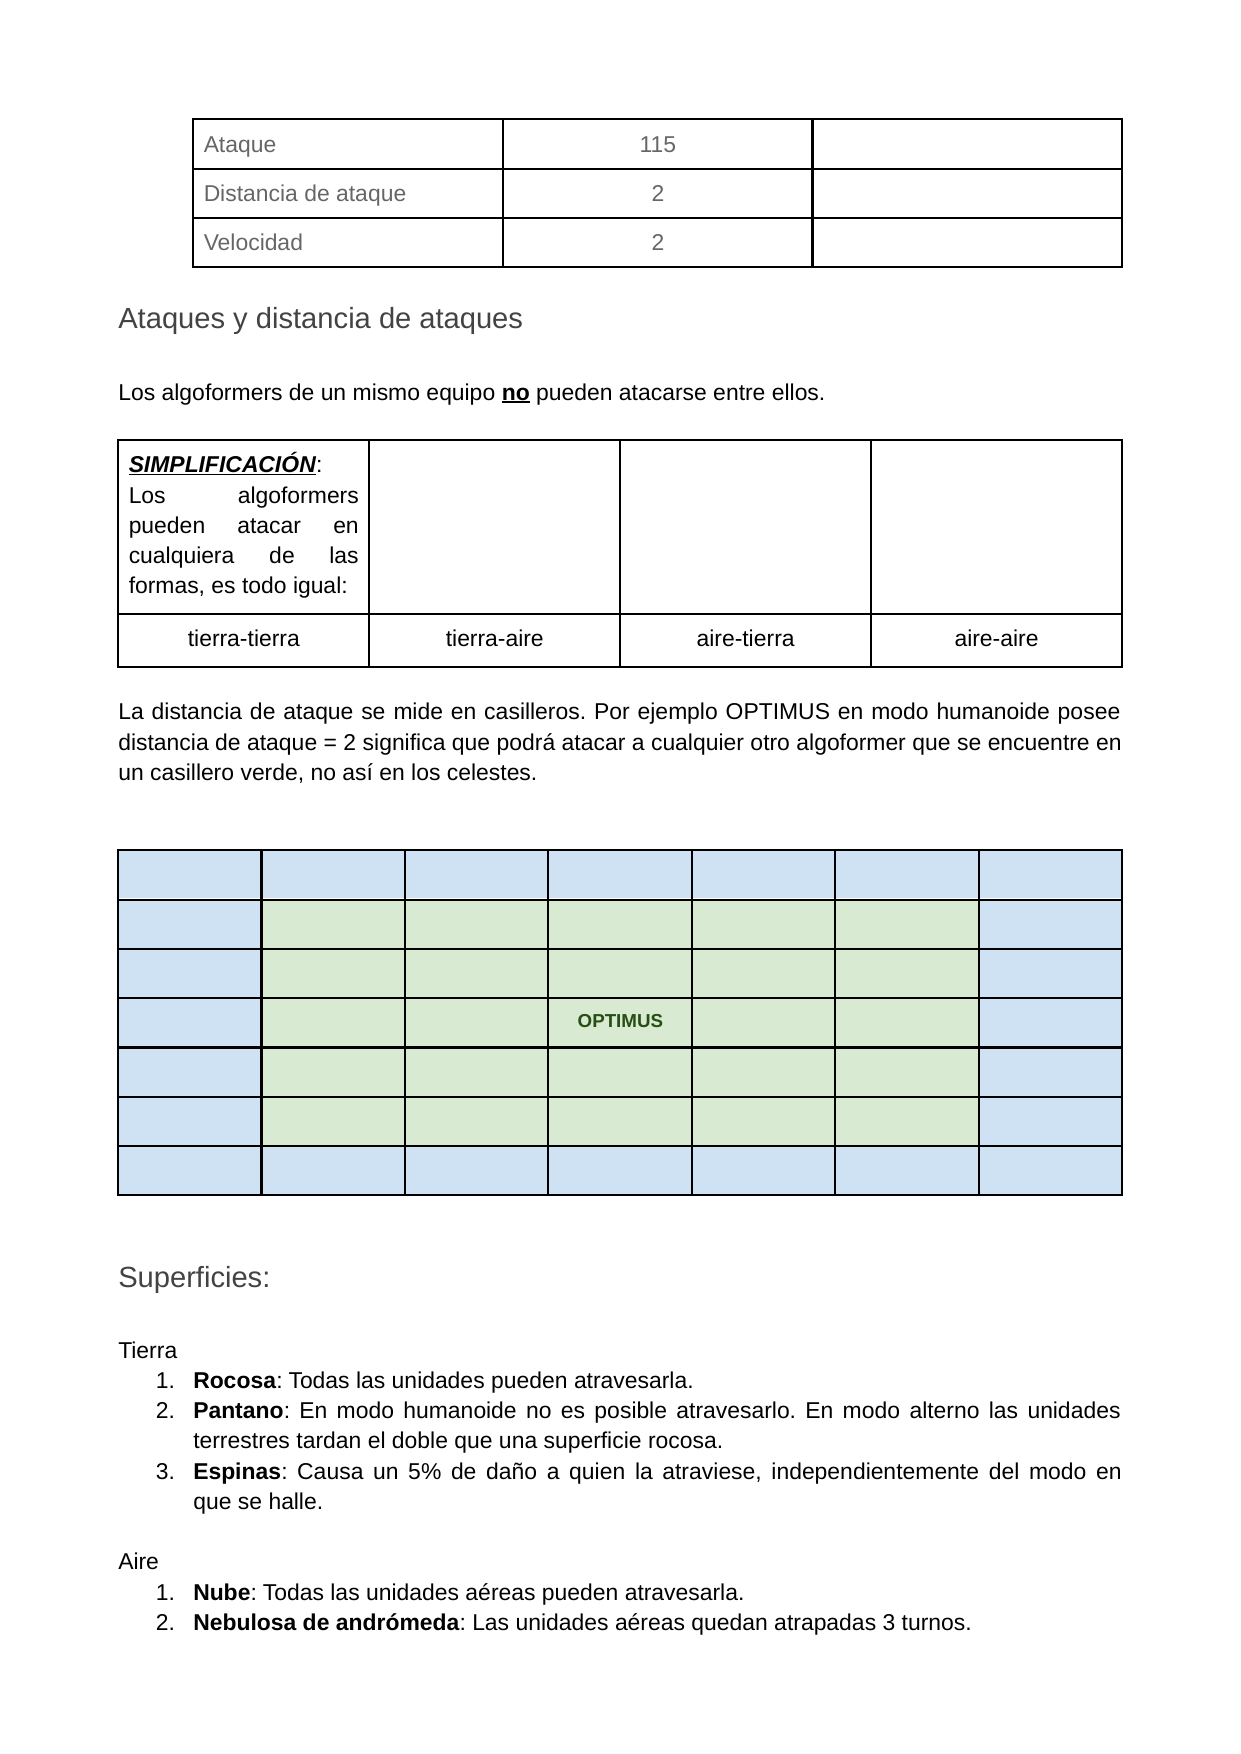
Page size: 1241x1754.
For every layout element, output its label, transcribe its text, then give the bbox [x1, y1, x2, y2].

table_cell 115 [504, 120, 811, 167]
text La distancia de ataque se mide en casilleros. Por ejemplo OPTIMUS en modo humanoide posee distancia de ataque = 2 significa que podrá atacar a cualquier otro algoformer que se encuentre en un casillero verde, no así en los celestes. [118, 698, 1122, 785]
table_cell [693, 950, 834, 997]
table_cell Velocidad [194, 219, 502, 266]
table_cell [980, 999, 1121, 1046]
table_cell [119, 1049, 260, 1096]
table_cell [980, 1098, 1121, 1145]
table_cell Ataque [194, 120, 502, 167]
table_cell [549, 1049, 691, 1096]
table_cell tierra-aire [370, 615, 619, 666]
text Aire [118, 1548, 1122, 1575]
table_header [119, 851, 260, 898]
table_cell [406, 1147, 547, 1194]
list Espinas: Causa un 5% de daño a quien la atraviese, independientemente del modo en que se halle. [156, 1458, 1122, 1514]
table_cell [549, 950, 691, 997]
list Pantano: En modo humanoide no es posible atravesarlo. En modo alterno las unidades terrestres tardan el doble que una superficie rocosa. [156, 1397, 1122, 1454]
list Nebulosa de andrómeda: Las unidades aéreas quedan atrapadas 3 turnos. [156, 1609, 1122, 1635]
subtitle Ataques y distancia de ataques [118, 301, 1122, 335]
table_cell [549, 1098, 691, 1145]
text Los algoformers de un mismo equipo no pueden atacarse entre ellos. [118, 378, 1122, 405]
table_cell [406, 1098, 547, 1145]
table_cell [406, 1049, 547, 1096]
subtitle Superficies: [118, 1260, 1122, 1293]
table_cell [836, 1049, 978, 1096]
table_cell [119, 999, 260, 1046]
table_cell [836, 901, 978, 948]
table_header [263, 851, 404, 898]
table_cell [406, 901, 547, 948]
list Nube: Todas las unidades aéreas pueden atravesarla. [156, 1578, 1122, 1605]
table_cell [836, 999, 978, 1046]
table_cell [693, 901, 834, 948]
list Rocosa: Todas las unidades pueden atravesarla. [156, 1367, 1122, 1393]
table_header [980, 851, 1121, 898]
table_cell [980, 1049, 1121, 1096]
table_cell 2 [504, 170, 811, 217]
table_cell [263, 1049, 404, 1096]
table_cell [980, 901, 1121, 948]
table_cell [836, 1098, 978, 1145]
table_cell [406, 999, 547, 1046]
table_header [693, 851, 834, 898]
table_cell [980, 1147, 1121, 1194]
table_cell 2 [504, 219, 811, 266]
table_cell [814, 170, 1121, 217]
table_cell aire-tierra [621, 615, 870, 666]
table_header [836, 851, 978, 898]
table_cell [263, 1147, 404, 1194]
table_header [370, 441, 619, 613]
table_cell [693, 1049, 834, 1096]
table_cell [693, 1098, 834, 1145]
table_cell [263, 1098, 404, 1145]
table_cell [549, 901, 691, 948]
table_cell [814, 219, 1121, 266]
table_header [872, 441, 1121, 613]
table_cell tierra-tierra [119, 615, 368, 666]
table_cell [693, 1147, 834, 1194]
table_header [621, 441, 870, 613]
table_header [549, 851, 691, 898]
table_cell [693, 999, 834, 1046]
table_cell [119, 1147, 260, 1194]
table_cell aire-aire [872, 615, 1121, 666]
table_cell Distancia de ataque [194, 170, 502, 217]
table_cell [549, 1147, 691, 1194]
table_cell [836, 1147, 978, 1194]
table_cell [836, 950, 978, 997]
table_cell [119, 901, 260, 948]
text Tierra [118, 1337, 1122, 1363]
table_cell [119, 1098, 260, 1145]
table_header [406, 851, 547, 898]
table_cell [814, 120, 1121, 167]
table_cell [263, 901, 404, 948]
table_cell [980, 950, 1121, 997]
table_cell [263, 950, 404, 997]
table_cell [406, 950, 547, 997]
table_header SIMPLIFICACIÓN: Los algoformers pueden atacar en cualquiera de las formas, es todo igual: [119, 441, 368, 613]
table_cell [263, 999, 404, 1046]
table_cell OPTIMUS [549, 999, 691, 1046]
table_cell [119, 950, 260, 997]
